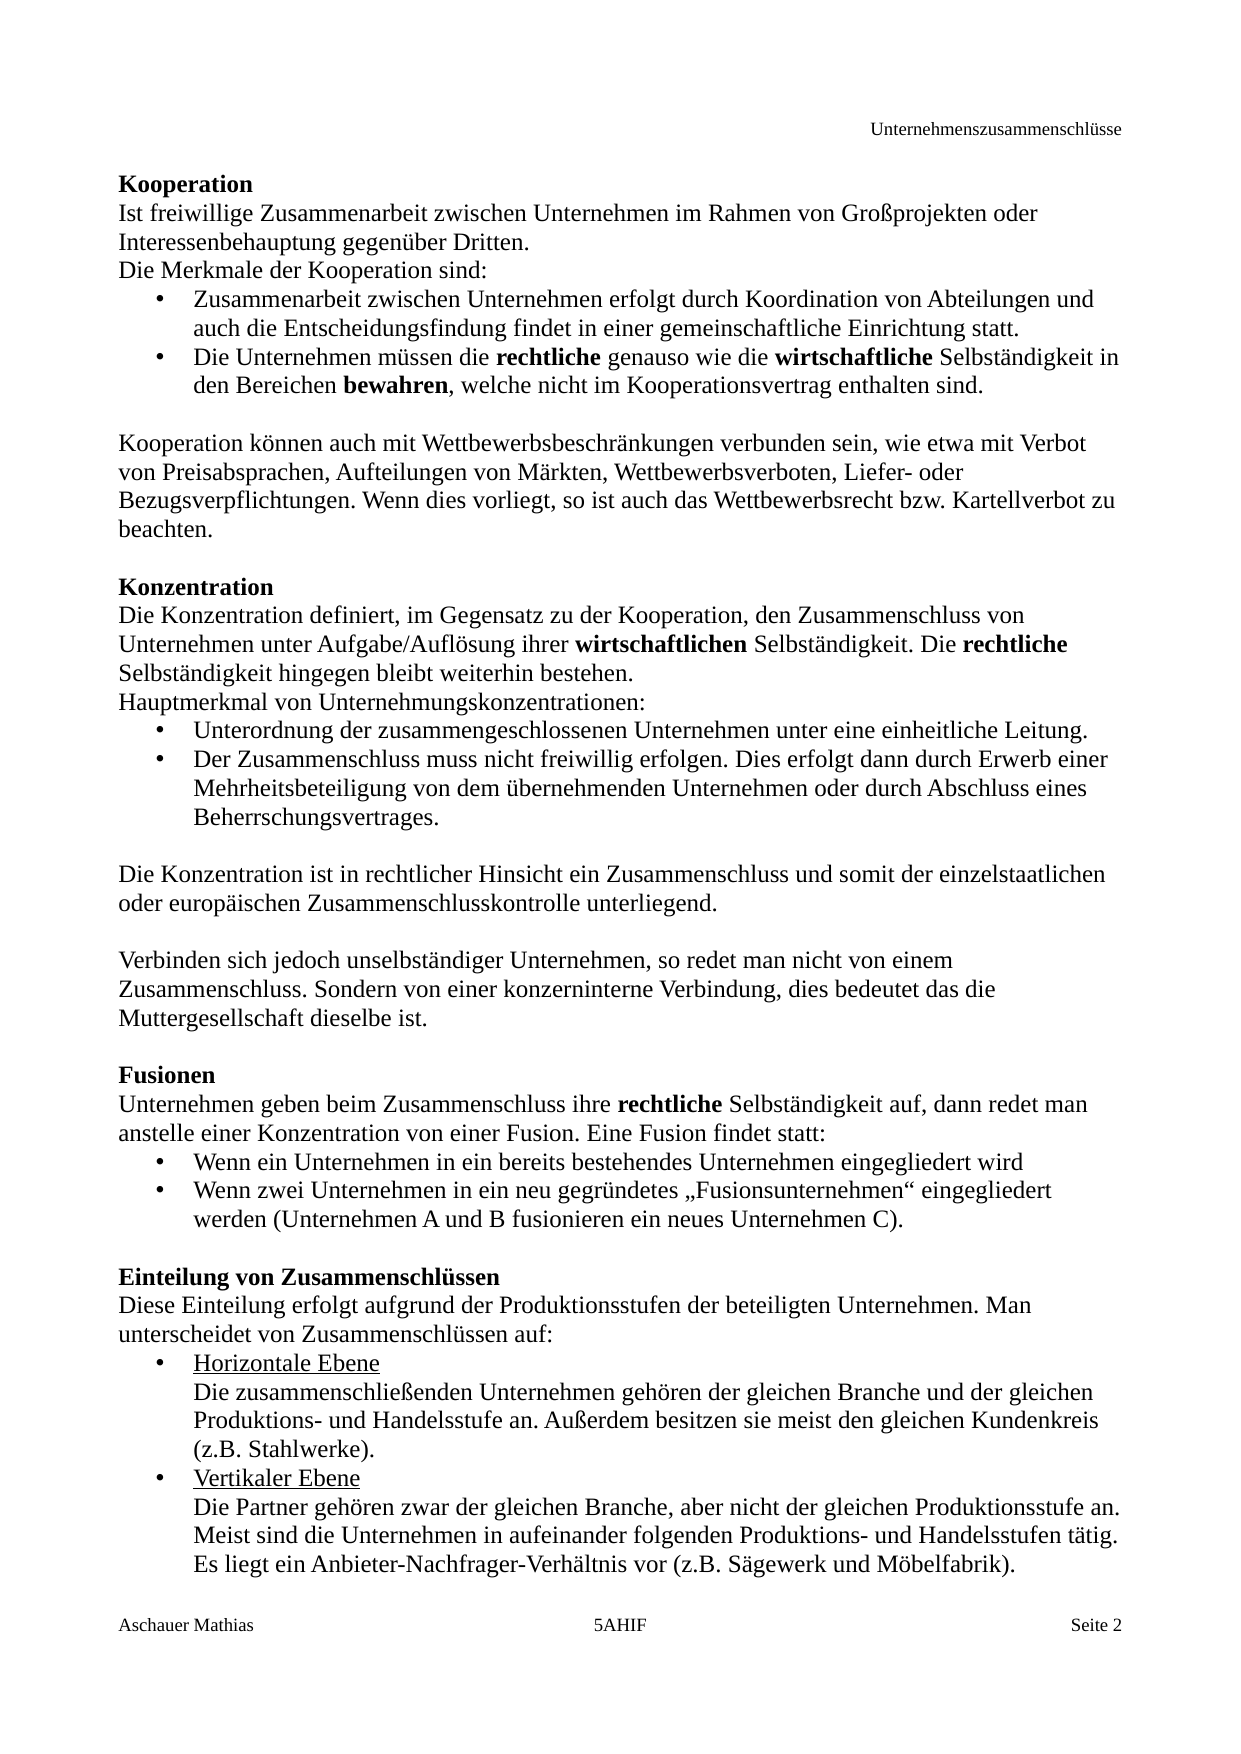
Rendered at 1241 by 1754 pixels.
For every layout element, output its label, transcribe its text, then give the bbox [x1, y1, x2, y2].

text Konzentration [118, 572, 1122, 600]
text Einteilung von Zusammenschlüssen [118, 1262, 1122, 1290]
text Kooperation [118, 169, 1122, 198]
text Verbinden sich jedoch unselbständiger Unternehmen, so redet man nicht von einem Zusammenschluss. Sondern von einer konzerninterne Verbindung, dies bedeutet das die Muttergesellschaft dieselbe ist. [118, 945, 1122, 1032]
text Kooperation können auch mit Wettbewerbsbeschränkungen verbunden sein, wie etwa mit Verbot von Preisabsprachen, Aufteilungen von Märkten, Wettbewerbsverboten, Liefer- oder Bezugsverpflichtungen. Wenn dies vorliegt, so ist auch das Wettbewerbsrecht bzw. Kartellverbot zu beachten. [118, 428, 1122, 543]
list Die Unternehmen müssen die rechtliche genauso wie die wirtschaftliche Selbständigkeit in den Bereichen bewahren, welche nicht im Kooperationsvertrag enthalten sind. [156, 342, 1122, 399]
list Horizontale Ebene Die zusammenschließenden Unternehmen gehören der gleichen Branche und der gleichen Produktions- und Handelsstufe an. Außerdem besitzen sie meist den gleichen Kundenkreis (z.B. Stahlwerke). [156, 1348, 1122, 1463]
list Zusammenarbeit zwischen Unternehmen erfolgt durch Koordination von Abteilungen und auch die Entscheidungsfindung findet in einer gemeinschaftliche Einrichtung statt. [156, 284, 1122, 342]
text Diese Einteilung erfolgt aufgrund der Produktionsstufen der beteiligten Unternehmen. Man unterscheidet von Zusammenschlüssen auf: [118, 1290, 1122, 1348]
list Unterordnung der zusammengeschlossenen Unternehmen unter eine einheitliche Leitung. [156, 715, 1122, 744]
list Wenn zwei Unternehmen in ein neu gegründetes „Fusionsunternehmen“ eingegliedert werden (Unternehmen A und B fusionieren ein neues Unternehmen C). [156, 1175, 1122, 1233]
text Fusionen [118, 1060, 1122, 1089]
text Die Konzentration definiert, im Gegensatz zu der Kooperation, den Zusammenschluss von Unternehmen unter Aufgabe/Auflösung ihrer wirtschaftlichen Selbständigkeit. Die rechtliche Selbständigkeit hingegen bleibt weiterhin bestehen. [118, 600, 1122, 687]
list Vertikaler Ebene Die Partner gehören zwar der gleichen Branche, aber nicht der gleichen Produktionsstufe an. Meist sind die Unternehmen in aufeinander folgenden Produktions- und Handelsstufen tätig. Es liegt ein Anbieter-Nachfrager-Verhältnis vor (z.B. Sägewerk und Möbelfabrik). [156, 1463, 1122, 1578]
text Ist freiwillige Zusammenarbeit zwischen Unternehmen im Rahmen von Großprojekten oder Interessenbehauptung gegenüber Dritten. Die Merkmale der Kooperation sind: [118, 198, 1122, 284]
text Hauptmerkmal von Unternehmungskonzentrationen: [118, 687, 1122, 715]
text Die Konzentration ist in rechtlicher Hinsicht ein Zusammenschluss und somit der einzelstaatlichen oder europäischen Zusammenschlusskontrolle unterliegend. [118, 859, 1122, 917]
text Unternehmen geben beim Zusammenschluss ihre rechtliche Selbständigkeit auf, dann redet man anstelle einer Konzentration von einer Fusion. Eine Fusion findet statt: [118, 1089, 1122, 1147]
list Wenn ein Unternehmen in ein bereits bestehendes Unternehmen eingegliedert wird [156, 1147, 1122, 1175]
list Der Zusammenschluss muss nicht freiwillig erfolgen. Dies erfolgt dann durch Erwerb einer Mehrheitsbeteiligung von dem übernehmenden Unternehmen oder durch Abschluss eines Beherrschungsvertrages. [156, 744, 1122, 830]
